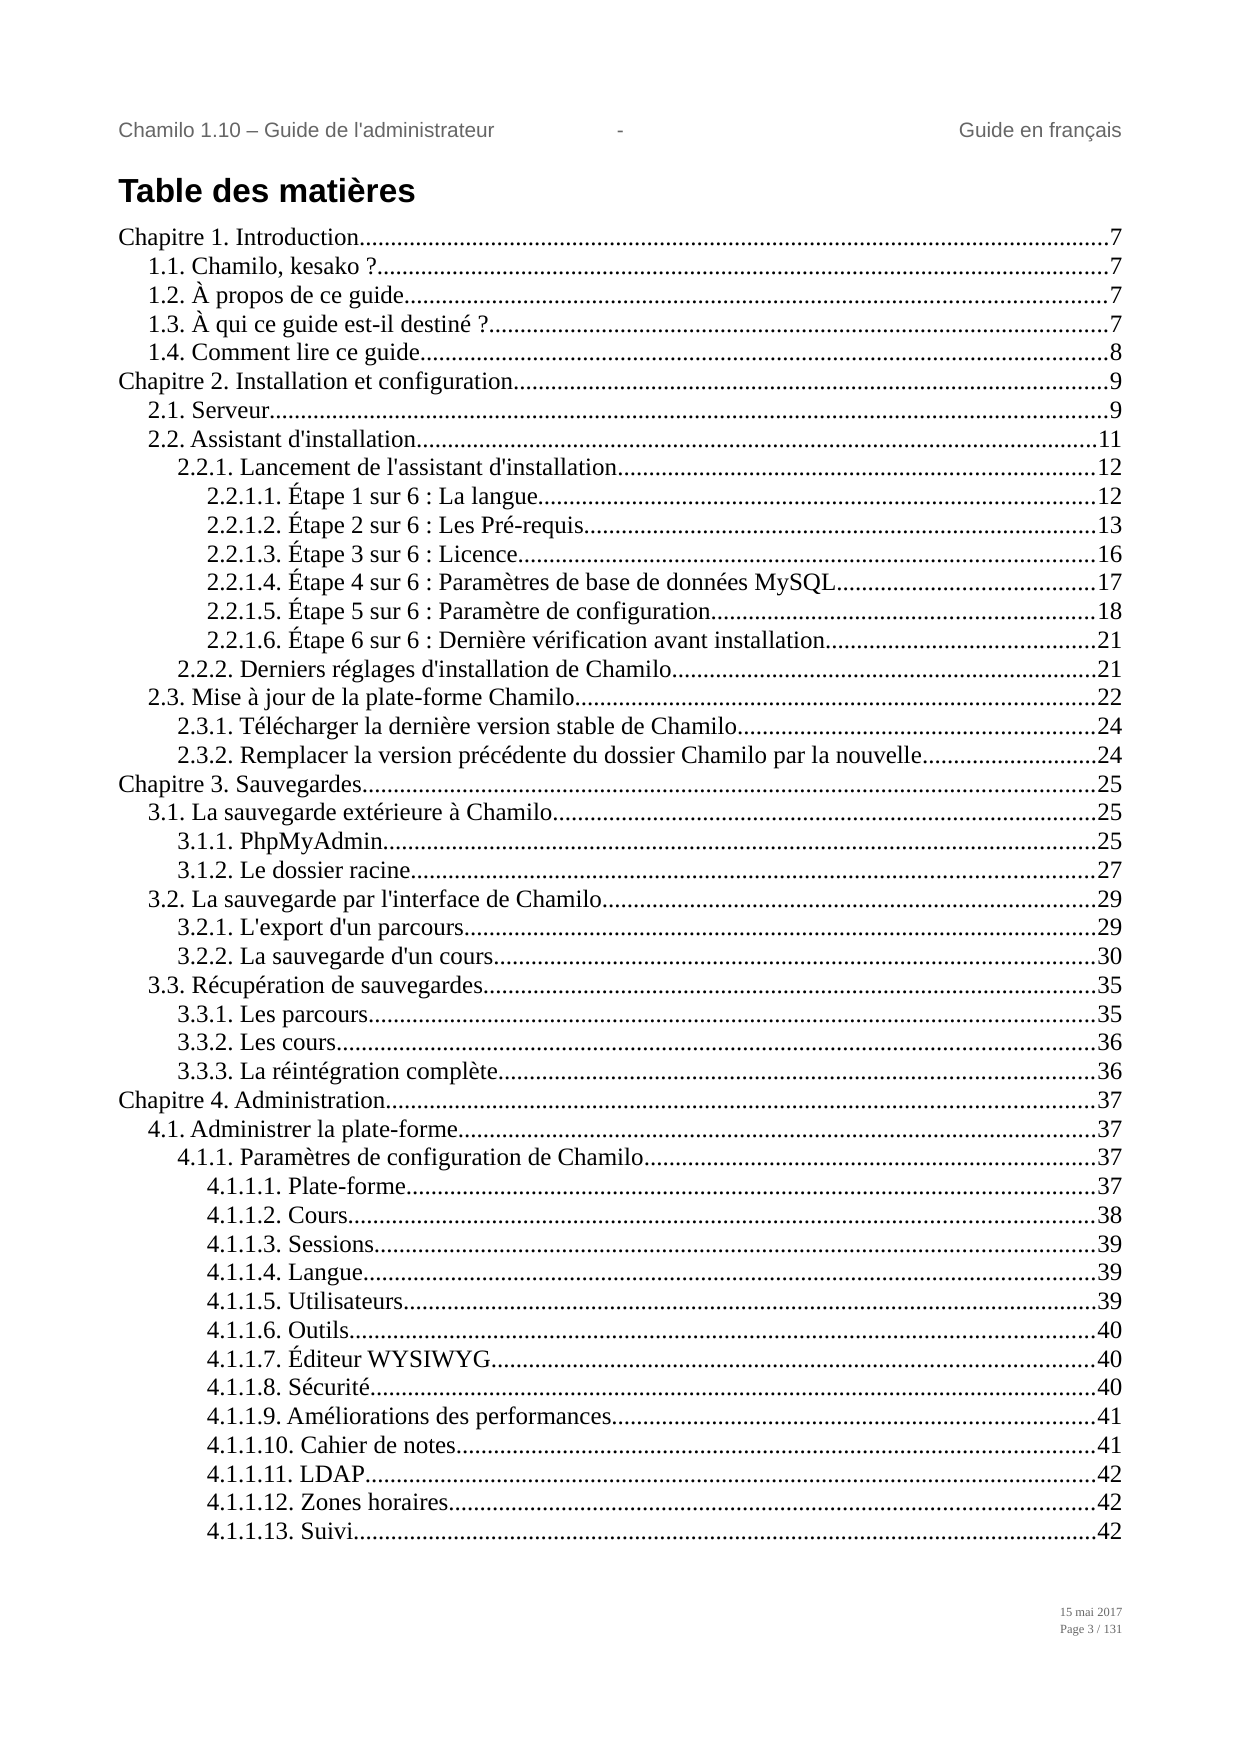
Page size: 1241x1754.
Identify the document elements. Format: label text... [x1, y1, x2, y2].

text 3.2. La sauvegarde par l'interface de Chamilo 29 [148, 884, 1122, 912]
text 4.1.1.4. Langue 39 [207, 1257, 1122, 1286]
text Chapitre 1. Introduction 7 [118, 222, 1122, 251]
text 2.3.2. Remplacer la version précédente du dossier Chamilo par la nouvelle 24 [177, 740, 1122, 769]
text Chapitre 3. Sauvegardes 25 [118, 769, 1122, 797]
text 4.1.1. Paramètres de configuration de Chamilo 37 [177, 1142, 1122, 1171]
text 2.2.1.3. Étape 3 sur 6 : Licence 16 [207, 539, 1122, 567]
text 2.1. Serveur 9 [148, 395, 1122, 424]
text 3.3. Récupération de sauvegardes 35 [148, 970, 1122, 999]
text 4.1.1.9. Améliorations des performances 41 [207, 1401, 1122, 1430]
text 4.1.1.8. Sécurité 40 [207, 1372, 1122, 1401]
text 4.1.1.3. Sessions 39 [207, 1229, 1122, 1257]
text 2.2.1.2. Étape 2 sur 6 : Les Pré-requis 13 [207, 510, 1122, 539]
text 3.1. La sauvegarde extérieure à Chamilo 25 [148, 797, 1122, 826]
text 4.1.1.11. LDAP 42 [207, 1459, 1122, 1487]
text 4.1.1.5. Utilisateurs 39 [207, 1286, 1122, 1315]
text 3.1.2. Le dossier racine 27 [177, 855, 1122, 884]
text 4.1.1.10. Cahier de notes 41 [207, 1430, 1122, 1459]
text 2.2.1.6. Étape 6 sur 6 : Dernière vérification avant installation 21 [207, 625, 1122, 654]
text 1.4. Comment lire ce guide 8 [148, 337, 1122, 366]
text 2.2.1. Lancement de l'assistant d'installation 12 [177, 452, 1122, 481]
text 3.2.1. L'export d'un parcours 29 [177, 912, 1122, 941]
text 3.2.2. La sauvegarde d'un cours 30 [177, 941, 1122, 970]
text Chapitre 2. Installation et configuration 9 [118, 366, 1122, 395]
text 4.1. Administrer la plate-forme 37 [148, 1114, 1122, 1142]
subtitle Table des matières [118, 172, 1122, 210]
text 2.3. Mise à jour de la plate-forme Chamilo 22 [148, 682, 1122, 711]
text 2.2.1.4. Étape 4 sur 6 : Paramètres de base de données MySQL 17 [207, 567, 1122, 596]
text 4.1.1.13. Suivi 42 [207, 1516, 1122, 1545]
text 4.1.1.7. Éditeur WYSIWYG 40 [207, 1344, 1122, 1372]
text Chapitre 4. Administration 37 [118, 1085, 1122, 1114]
text 4.1.1.12. Zones horaires 42 [207, 1487, 1122, 1516]
text 3.1.1. PhpMyAdmin 25 [177, 826, 1122, 855]
text 4.1.1.1. Plate-forme 37 [207, 1171, 1122, 1200]
text 1.1. Chamilo, kesako ? 7 [148, 251, 1122, 280]
text 1.3. À qui ce guide est-il destiné ? 7 [148, 309, 1122, 337]
text 3.3.3. La réintégration complète 36 [177, 1056, 1122, 1085]
text 2.2. Assistant d'installation 11 [148, 424, 1122, 452]
text 4.1.1.2. Cours 38 [207, 1200, 1122, 1229]
text 3.3.2. Les cours 36 [177, 1027, 1122, 1056]
text 4.1.1.6. Outils 40 [207, 1315, 1122, 1344]
text 1.2. À propos de ce guide 7 [148, 280, 1122, 309]
text 3.3.1. Les parcours 35 [177, 999, 1122, 1027]
text 2.3.1. Télécharger la dernière version stable de Chamilo 24 [177, 711, 1122, 740]
text 2.2.2. Derniers réglages d'installation de Chamilo 21 [177, 654, 1122, 682]
text 2.2.1.1. Étape 1 sur 6 : La langue 12 [207, 481, 1122, 510]
text 2.2.1.5. Étape 5 sur 6 : Paramètre de configuration 18 [207, 596, 1122, 625]
